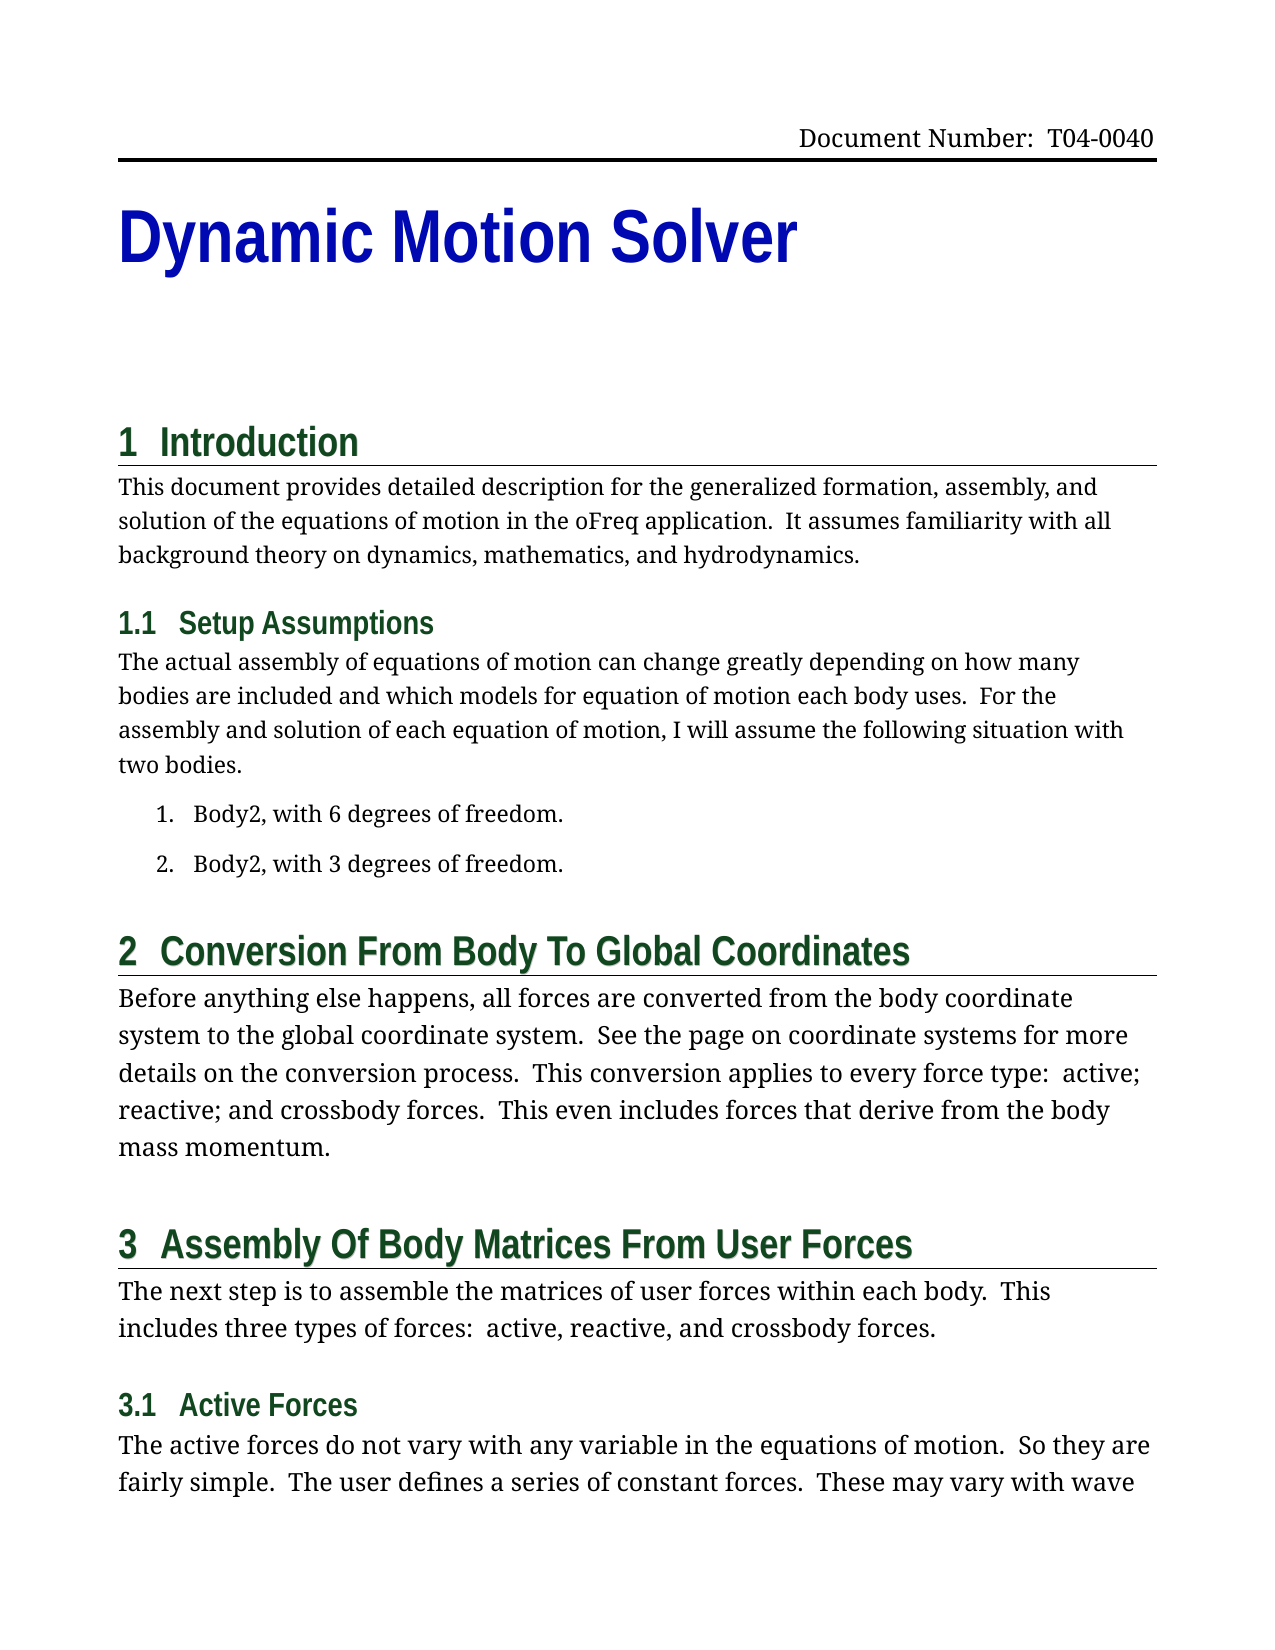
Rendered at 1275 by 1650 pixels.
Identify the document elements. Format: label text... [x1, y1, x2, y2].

subtitle Introduction [118, 417, 1157, 465]
text This document provides detailed description for the generalized formation, assembly, and solution of the equations of motion in the oFreq application. It assumes familiarity with all background theory on dynamics, mathematics, and hydrodynamics. [118, 471, 1157, 571]
subtitle Active Forces [118, 1386, 1157, 1424]
list Body2, with 3 degrees of freedom. [156, 847, 1157, 879]
text Before anything else happens, all forces are converted from the body coordinate system to the global coordinate system. See the page on coordinate systems for more details on the conversion process. This conversion applies to every force type: active; reactive; and crossbody forces. This even includes forces that derive from the body mass momentum. [118, 980, 1157, 1164]
subtitle Conversion From Body to Global Coordinates [118, 927, 1157, 975]
text The actual assembly of equations of motion can change greatly depending on how many bodies are included and which models for equation of motion each body uses. For the assembly and solution of each equation of motion, I will assume the following situation with two bodies. [118, 646, 1157, 780]
list Body2, with 6 degrees of freedom. [156, 798, 1157, 829]
title Dynamic Motion Solver [118, 192, 1157, 278]
subtitle Setup Assumptions [118, 604, 1157, 642]
subtitle Assembly of Body Matrices From User Forces [118, 1220, 1157, 1268]
text The next step is to assemble the matrices of user forces within each body. This includes three types of forces: active, reactive, and crossbody forces. [118, 1273, 1157, 1345]
text The active forces do not vary with any variable in the equations of motion. So they are fairly simple. The user defines a series of constant forces. These may vary with wave [118, 1428, 1157, 1499]
